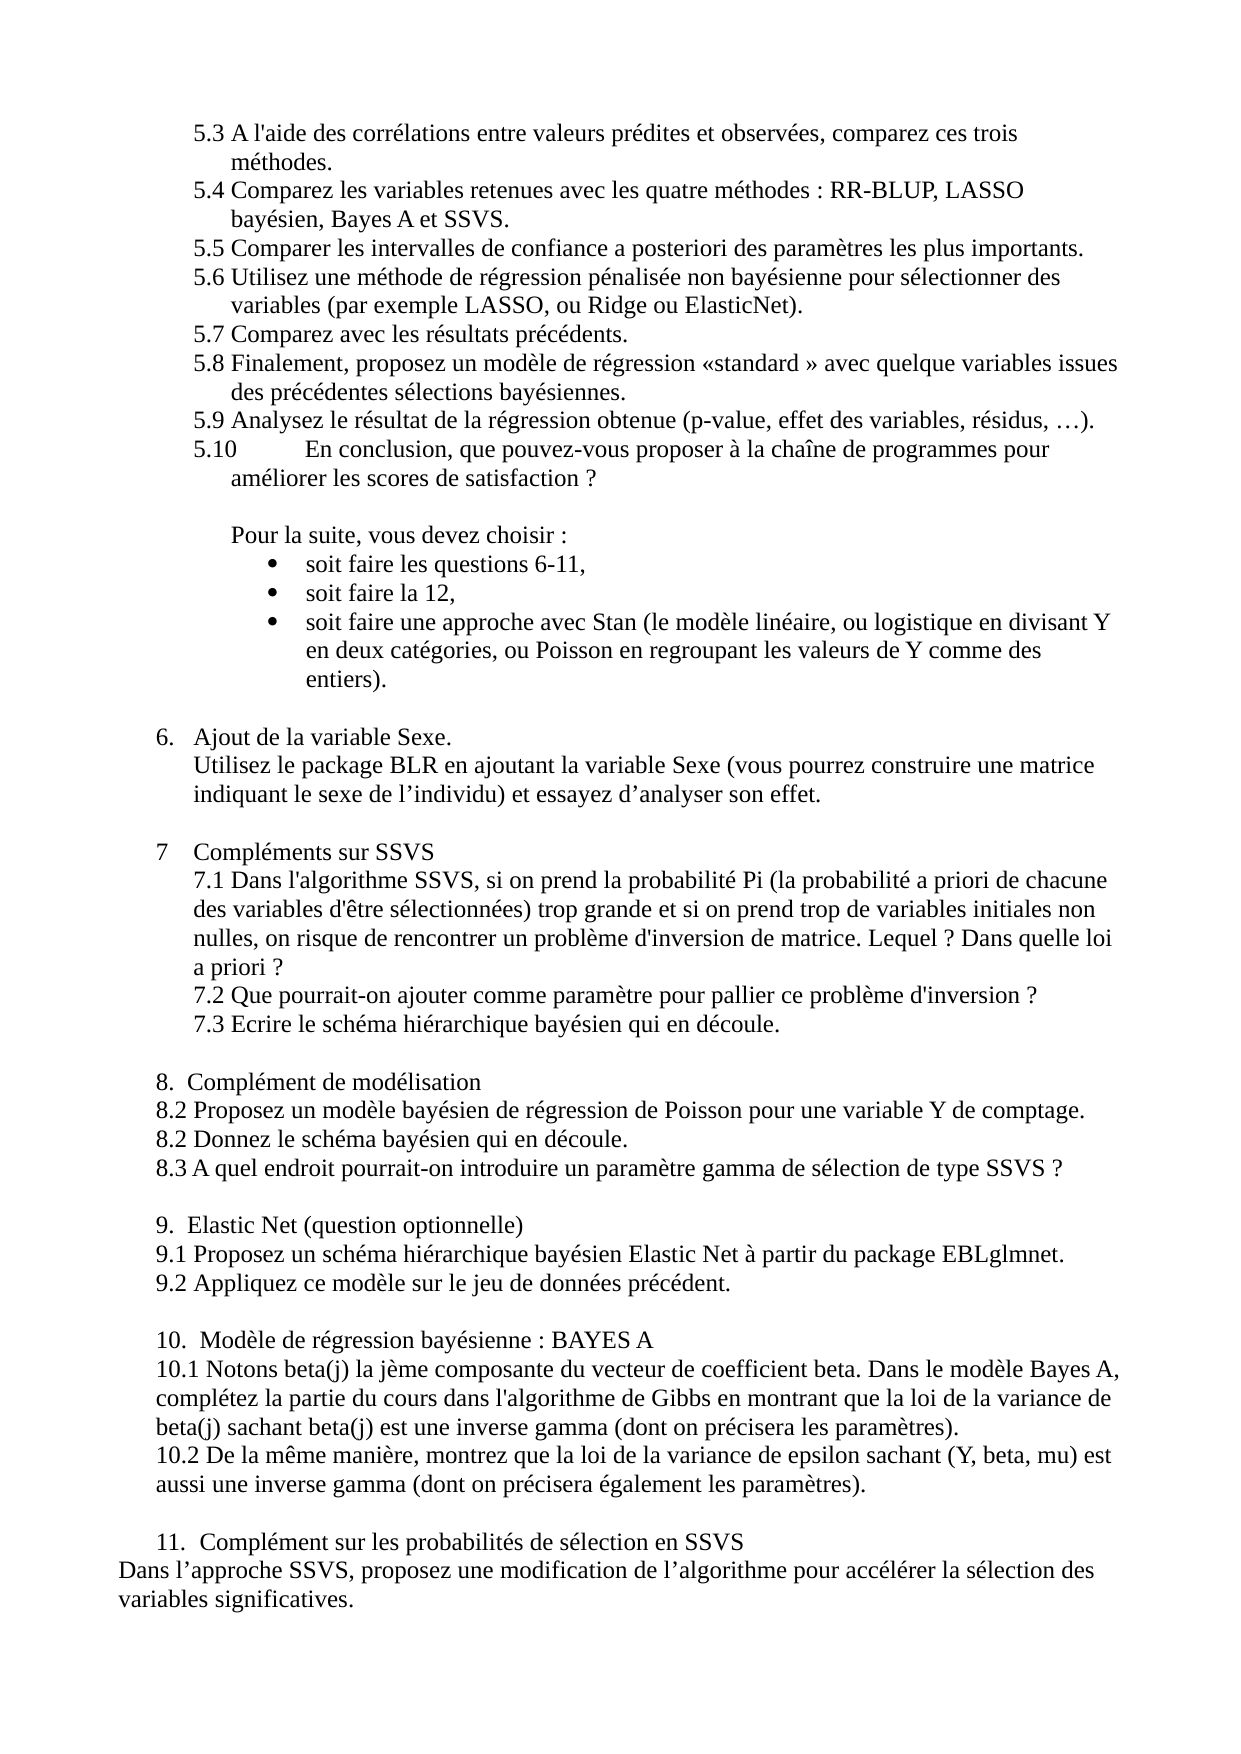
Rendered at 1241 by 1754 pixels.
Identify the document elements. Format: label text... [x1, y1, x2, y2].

text 10. Modèle de régression bayésienne : BAYES A [156, 1326, 1122, 1354]
list Comparez avec les résultats précédents. [193, 319, 1122, 348]
list Que pourrait-on ajouter comme paramètre pour pallier ce problème d'inversion ? [193, 981, 1122, 1009]
list Finalement, proposez un modèle de régression «standard » avec quelque variables issues des précédentes sélections bayésiennes. [193, 348, 1122, 406]
list Compléments sur SSVS [156, 837, 1122, 866]
list Utilisez une méthode de régression pénalisée non bayésienne pour sélectionner des variables (par exemple LASSO, ou Ridge ou ElasticNet). [193, 262, 1122, 319]
list Appliquez ce modèle sur le jeu de données précédent. [156, 1268, 1122, 1297]
text Utilisez le package BLR en ajoutant la variable Sexe (vous pourrez construire une matrice indiquant le sexe de l’individu) et essayez d’analyser son effet. [193, 751, 1122, 808]
text Dans l’approche SSVS, proposez une modification de l’algorithme pour accélérer la sélection des variables significatives. [118, 1556, 1122, 1613]
list A l'aide des corrélations entre valeurs prédites et observées, comparez ces trois méthodes. [193, 118, 1122, 176]
list Proposez un schéma hiérarchique bayésien Elastic Net à partir du package EBLglmnet. [156, 1239, 1122, 1268]
list Ecrire le schéma hiérarchique bayésien qui en découle. [193, 1009, 1122, 1038]
text 8.3 A quel endroit pourrait-on introduire un paramètre gamma de sélection de type SSVS ? [156, 1153, 1122, 1182]
text 10.2 De la même manière, montrez que la loi de la variance de epsilon sachant (Y, beta, mu) est aussi une inverse gamma (dont on précisera également les paramètres). [156, 1441, 1122, 1498]
text Pour la suite, vous devez choisir : [231, 521, 1122, 549]
list Complément sur les probabilités de sélection en SSVS [156, 1527, 1122, 1556]
list soit faire une approche avec Stan (le modèle linéaire, ou logistique en divisant Y en deux catégories, ou Poisson en regroupant les valeurs de Y comme des entiers). [268, 607, 1122, 693]
text 8.2 Donnez le schéma bayésien qui en découle. [156, 1124, 1122, 1153]
text 7.1 Dans l'algorithme SSVS, si on prend la probabilité Pi (la probabilité a priori de chacune des variables d'être sélectionnées) trop grande et si on prend trop de variables initiales non nulles, on risque de rencontrer un problème d'inversion de matrice. Lequel ? Dans quelle loi a priori ? [193, 866, 1122, 981]
list soit faire les questions 6-11, [268, 549, 1122, 578]
text 9. Elastic Net (question optionnelle) [156, 1211, 1122, 1239]
list Comparez les variables retenues avec les quatre méthodes : RR-BLUP, LASSO bayésien, Bayes A et SSVS. [193, 176, 1122, 233]
list Analysez le résultat de la régression obtenue (p-value, effet des variables, résidus, …). [193, 406, 1122, 434]
text 8. Complément de modélisation [156, 1067, 1122, 1096]
list Proposez un modèle bayésien de régression de Poisson pour une variable Y de comptage. [156, 1096, 1122, 1124]
list Comparer les intervalles de confiance a posteriori des paramètres les plus importants. [193, 233, 1122, 262]
text 10.1 Notons beta(j) la jème composante du vecteur de coefficient beta. Dans le modèle Bayes A, complétez la partie du cours dans l'algorithme de Gibbs en montrant que la loi de la variance de beta(j) sachant beta(j) est une inverse gamma (dont on précisera les paramètres). [156, 1354, 1122, 1441]
list soit faire la 12, [268, 578, 1122, 607]
list En conclusion, que pouvez-vous proposer à la chaîne de programmes pour améliorer les scores de satisfaction ? [193, 434, 1122, 492]
list Ajout de la variable Sexe. [156, 722, 1122, 751]
